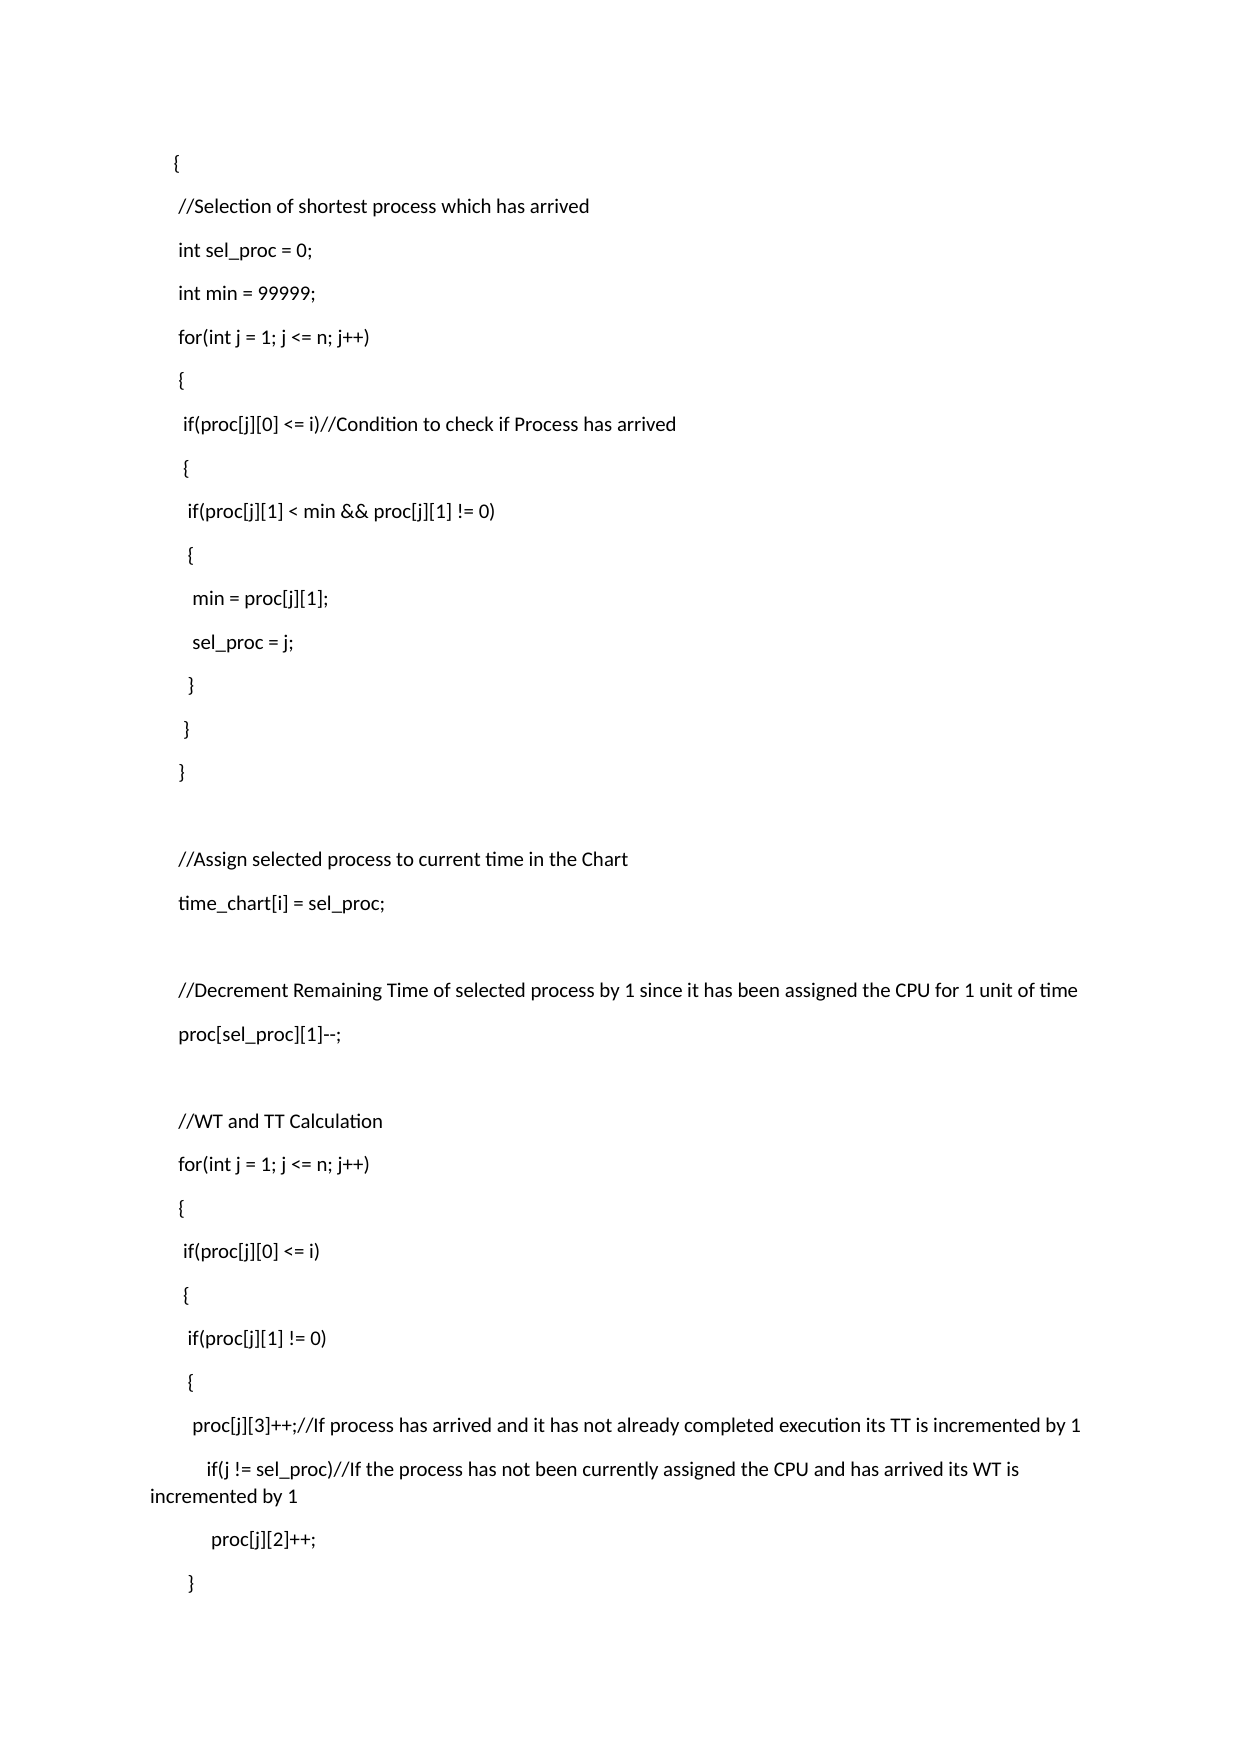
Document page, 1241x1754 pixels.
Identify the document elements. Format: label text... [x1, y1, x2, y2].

text if(proc[j][0] <= i) [150, 1238, 1090, 1264]
text proc[j][2]++; [150, 1527, 1090, 1552]
text //Assign selected process to current time in the Chart [150, 847, 1090, 872]
text if(proc[j][0] <= i)//Condition to check if Process has arrived [150, 411, 1090, 437]
text { [150, 542, 1090, 567]
text { [150, 150, 1090, 175]
text for(int j = 1; j <= n; j++) [150, 324, 1090, 349]
text if(proc[j][1] != 0) [150, 1326, 1090, 1351]
text if(proc[j][1] < min && proc[j][1] != 0) [150, 498, 1090, 524]
text proc[sel_proc][1]--; [150, 1021, 1090, 1046]
text int min = 99999; [150, 281, 1090, 306]
text { [150, 1369, 1090, 1394]
text if(j != sel_proc)//If the process has not been currently assigned the CPU and has arrived its WT is incremented by 1 [150, 1456, 1090, 1508]
text } [150, 759, 1090, 785]
text { [150, 455, 1090, 480]
text time_chart[i] = sel_proc; [150, 890, 1090, 916]
text //Selection of shortest process which has arrived [150, 193, 1090, 219]
text min = proc[j][1]; [150, 585, 1090, 611]
text int sel_proc = 0; [150, 237, 1090, 262]
text proc[j][3]++;//If process has arrived and it has not already completed execution its TT is incremented by 1 [150, 1413, 1090, 1438]
text } [150, 672, 1090, 698]
text for(int j = 1; j <= n; j++) [150, 1151, 1090, 1177]
text sel_proc = j; [150, 629, 1090, 654]
text { [150, 1282, 1090, 1307]
text //WT and TT Calculation [150, 1108, 1090, 1133]
text { [150, 368, 1090, 393]
text } [150, 716, 1090, 741]
text } [150, 1570, 1090, 1596]
text //Decrement Remaining Time of selected process by 1 since it has been assigned the CPU for 1 unit of time [150, 977, 1090, 1003]
text { [150, 1195, 1090, 1220]
